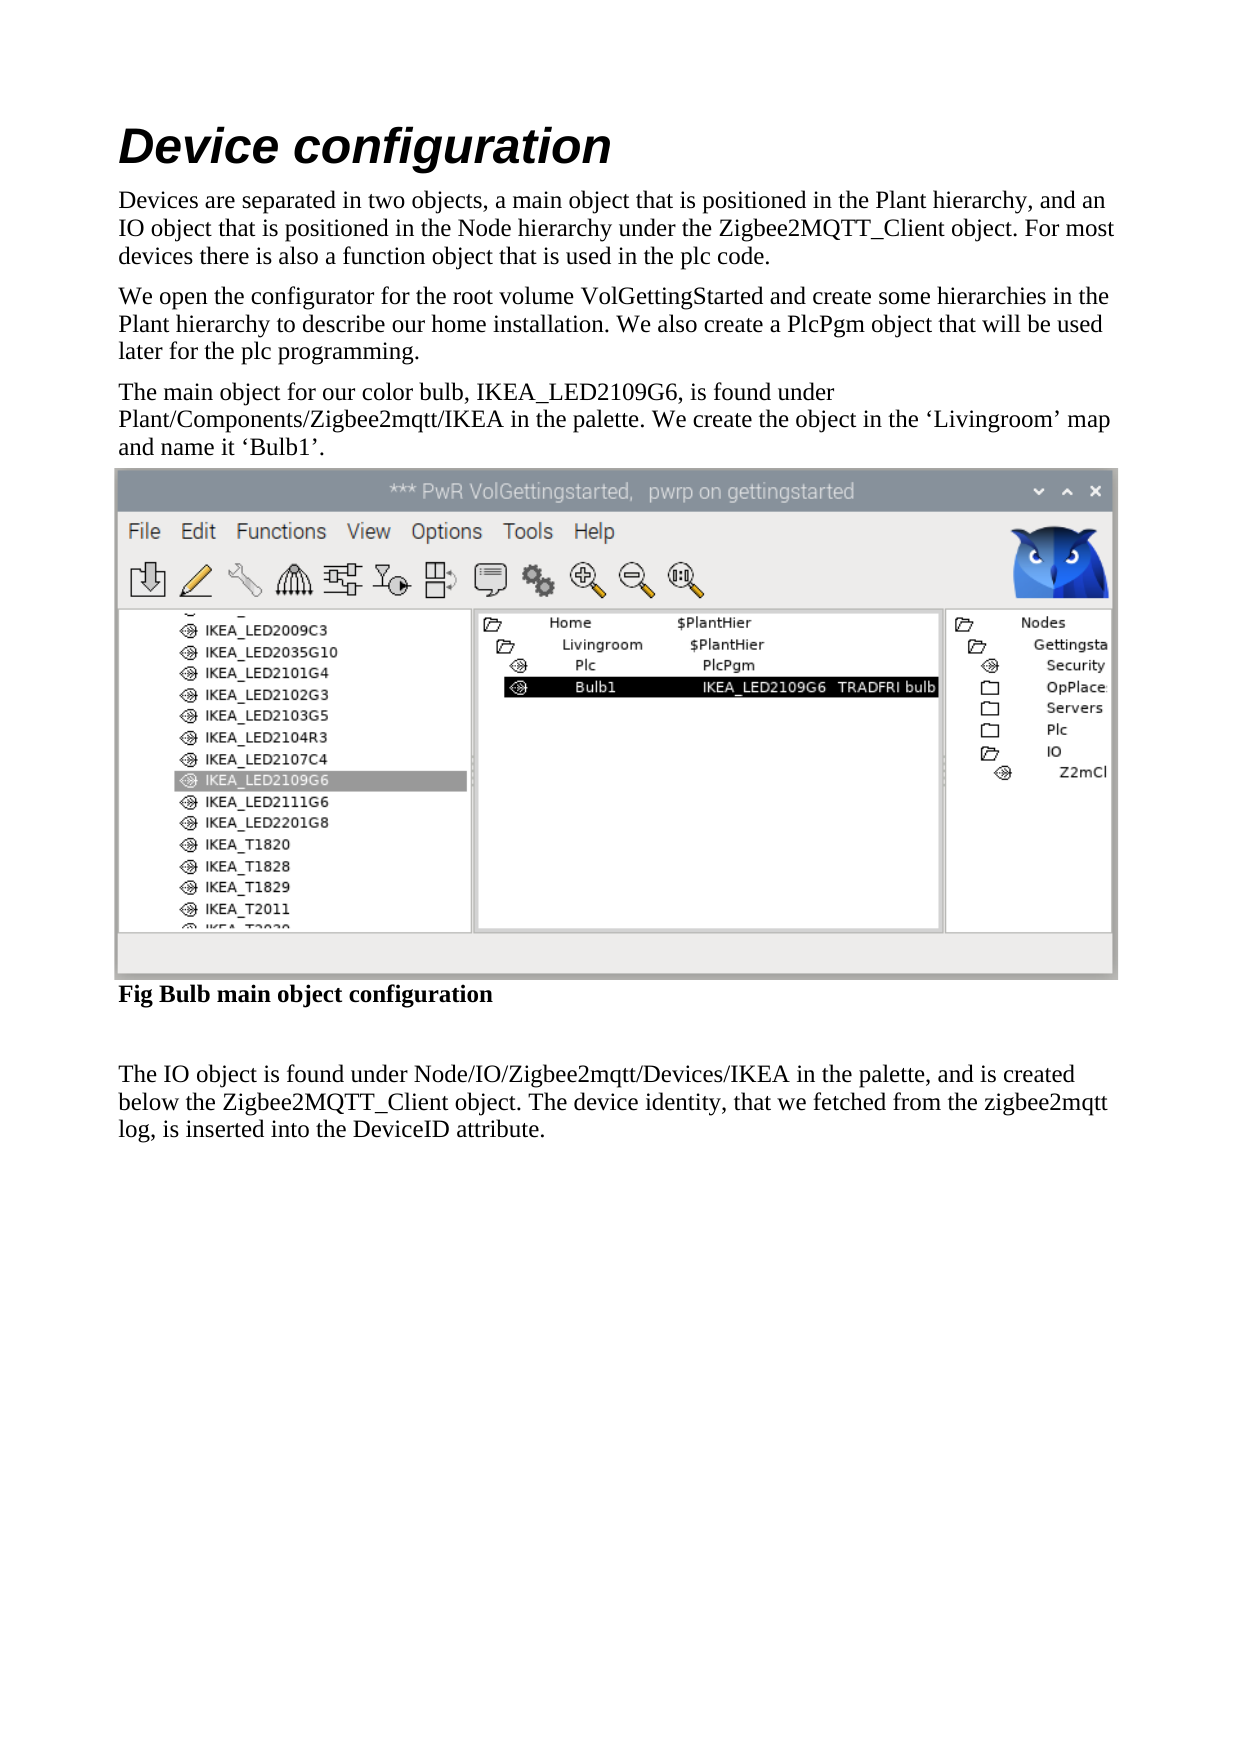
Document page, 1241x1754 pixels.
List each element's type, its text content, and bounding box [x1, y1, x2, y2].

text Fig Bulb main object configuration [118, 473, 1122, 1007]
text The main object for our color bulb, IKEA_LED2109G6, is found under Plant/Components/Zigbee2mqtt/IKEA in the palette. We create the object in the ‘Livingroom’ map and name it ‘Bulb1’. [118, 378, 1122, 461]
subtitle Device configuration [118, 118, 1122, 174]
text The IO object is found under Node/IO/Zigbee2mqtt/Devices/IKEA in the palette, and is created below the Zigbee2MQTT_Client object. The device identity, that we fetched from the zigbee2mqtt log, is inserted into the DeviceID attribute. [118, 1060, 1122, 1143]
picture [114, 468, 1119, 980]
text We open the configurator for the root volume VolGettingStarted and create some hierarchies in the Plant hierarchy to describe our home installation. We also create a PlcPgm object that will be used later for the plc programming. [118, 282, 1122, 365]
text Devices are separated in two objects, a main object that is positioned in the Plant hierarchy, and an IO object that is positioned in the Node hierarchy under the Zigbee2MQTT_Client object. For most devices there is also a function object that is used in the plc code. [118, 186, 1122, 269]
